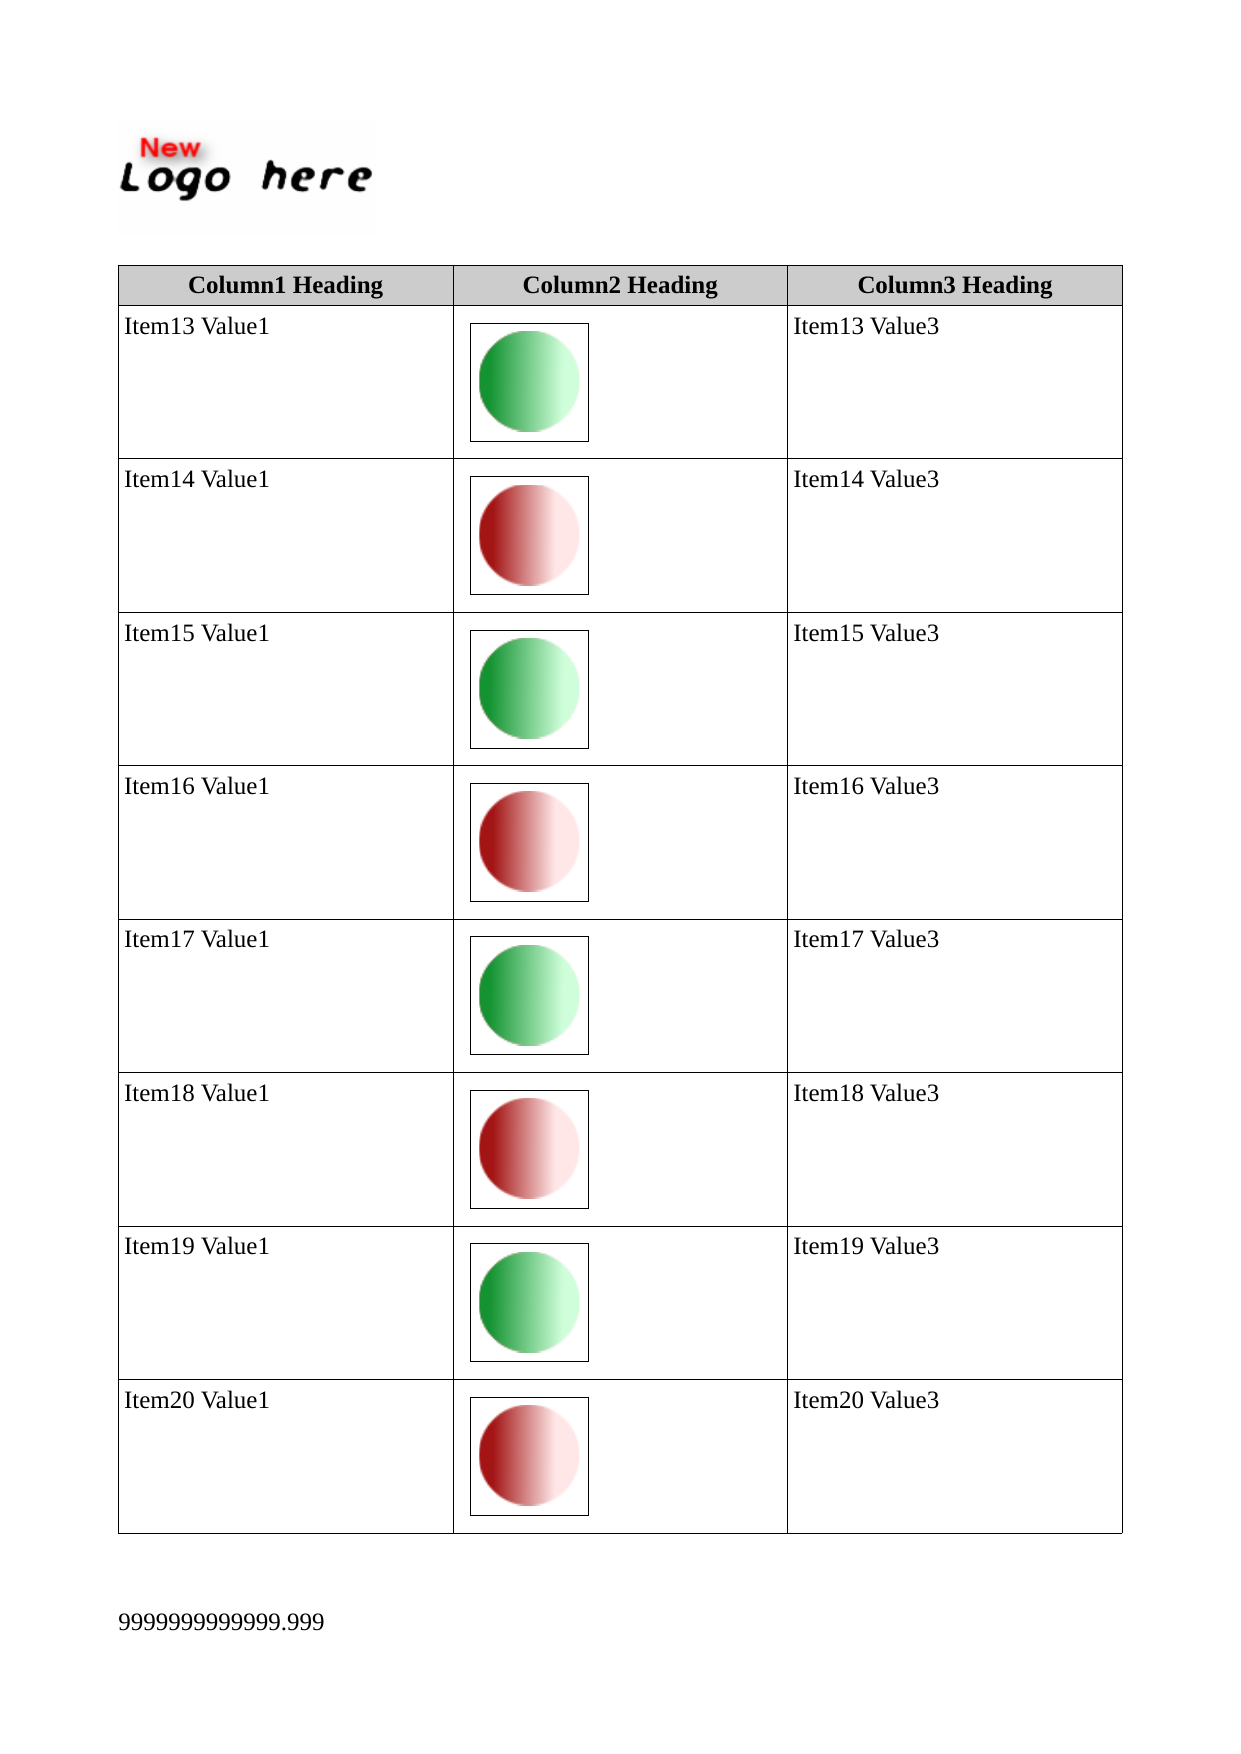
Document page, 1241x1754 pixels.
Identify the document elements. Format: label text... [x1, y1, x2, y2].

table_cell Item16 Value3 [788, 766, 1122, 919]
table_cell Item13 Value3 [788, 306, 1122, 458]
table_cell [454, 920, 787, 1072]
table_cell Item15 Value1 [119, 613, 453, 765]
table_cell Item20 Value3 [788, 1380, 1122, 1532]
table_cell Item18 Value1 [119, 1073, 453, 1226]
table_cell Item19 Value1 [119, 1227, 453, 1379]
table_cell Item17 Value3 [788, 920, 1122, 1072]
table_cell Item20 Value1 [119, 1380, 453, 1532]
table_cell [454, 459, 787, 612]
table_cell Item16 Value1 [119, 766, 453, 919]
table_cell [454, 306, 787, 458]
table_cell [454, 766, 787, 919]
table_cell Item19 Value3 [788, 1227, 1122, 1379]
table_cell Item14 Value3 [788, 459, 1122, 612]
table_cell Item15 Value3 [788, 613, 1122, 765]
table_cell [454, 1380, 787, 1532]
table_header Column1 Heading [119, 266, 453, 305]
table_header Column2 Heading [454, 266, 787, 305]
table_cell Item13 Value1 [119, 306, 453, 458]
table_cell [454, 1073, 787, 1226]
table_cell [454, 1227, 787, 1379]
table_cell Item17 Value1 [119, 920, 453, 1072]
table_cell [454, 613, 787, 765]
table_cell Item18 Value3 [788, 1073, 1122, 1226]
table_header Column3 Heading [788, 266, 1122, 305]
table_cell Item14 Value1 [119, 459, 453, 612]
